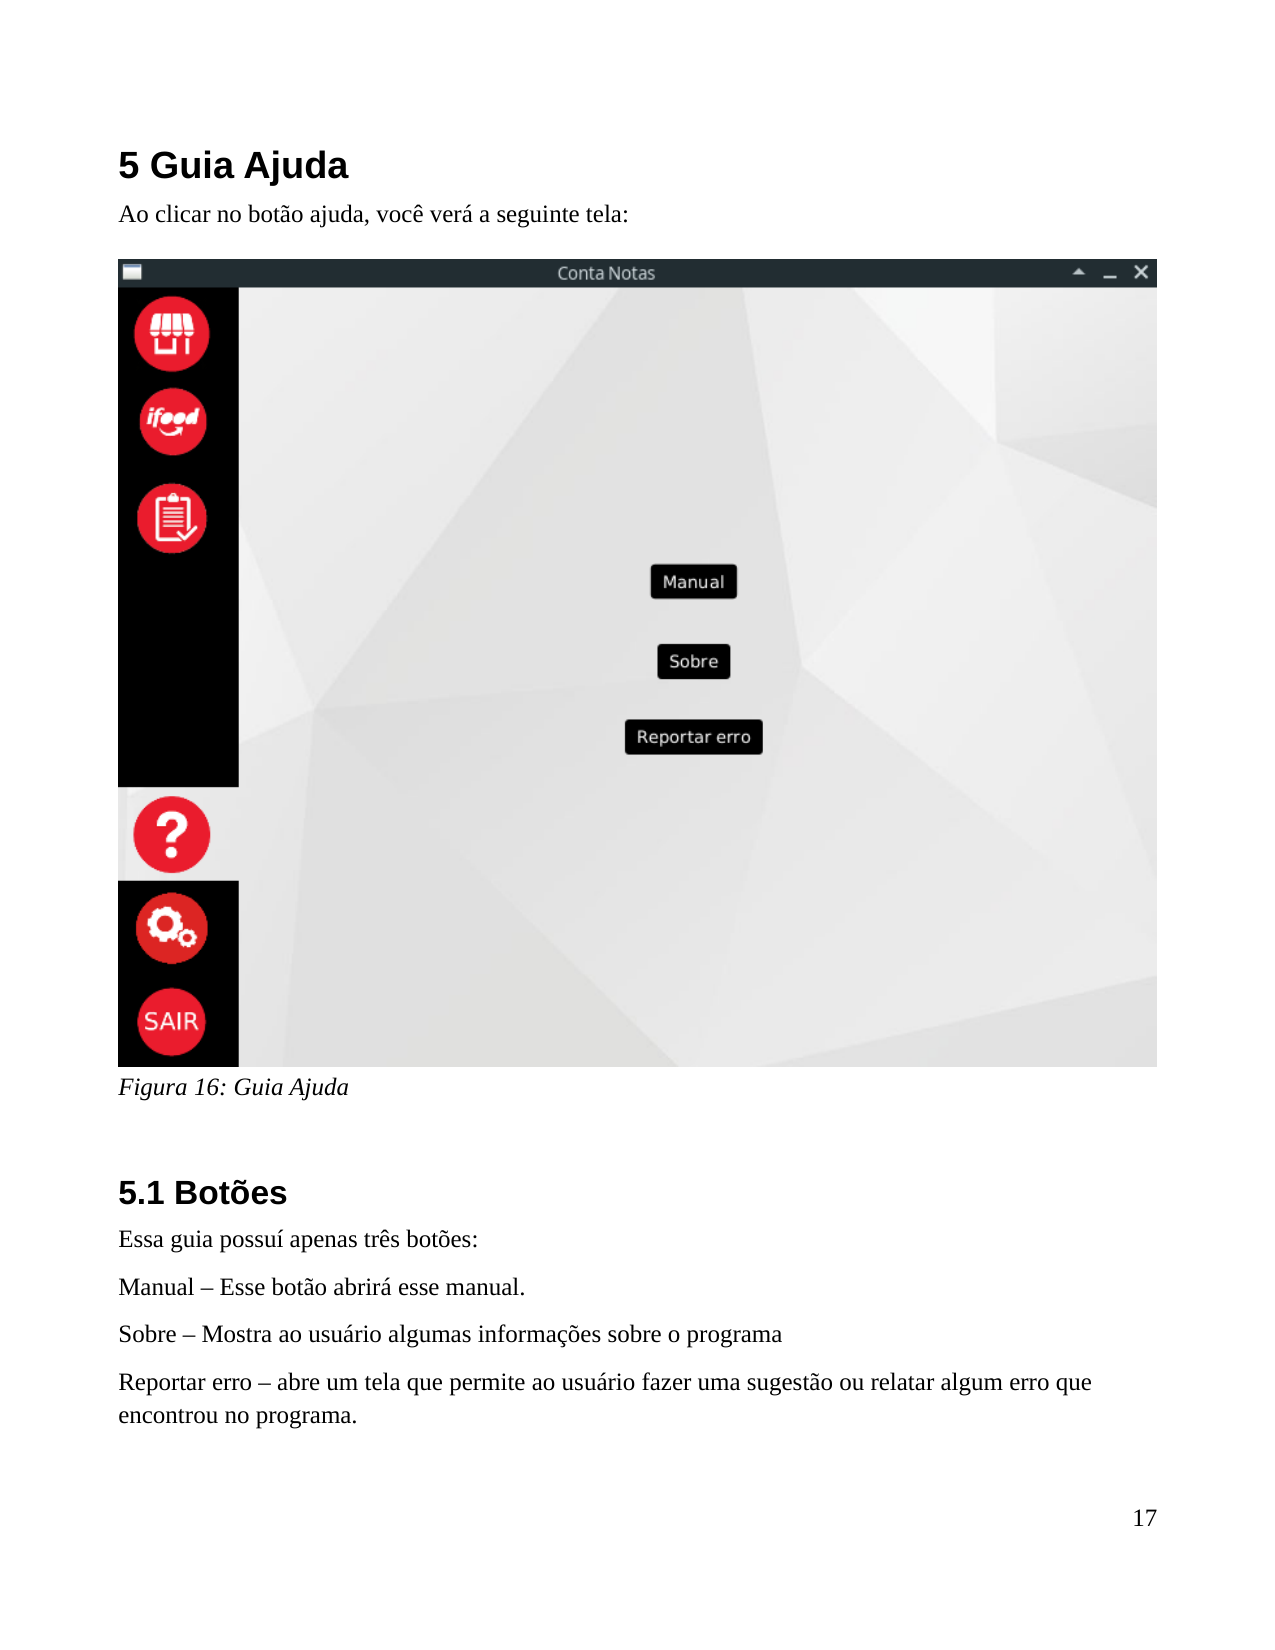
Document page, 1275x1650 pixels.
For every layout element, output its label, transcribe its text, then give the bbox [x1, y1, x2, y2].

text Essa guia possuí apenas três botões: [118, 1224, 1157, 1253]
text Figura 16: Guia Ajuda [118, 1067, 1157, 1101]
text Reportar erro – abre um tela que permite ao usuário fazer uma sugestão ou relatar algum erro que encontrou no programa. [118, 1367, 1157, 1428]
text Manual – Esse botão abrirá esse manual. [118, 1272, 1157, 1300]
subtitle 5 Guia Ajuda [118, 143, 1157, 187]
text Ao clicar no botão ajuda, você verá a seguinte tela: [118, 199, 1157, 228]
text Sobre – Mostra ao usuário algumas informações sobre o programa [118, 1319, 1157, 1348]
picture [118, 259, 1157, 1067]
subtitle 5.1 Botões [118, 1173, 1157, 1211]
